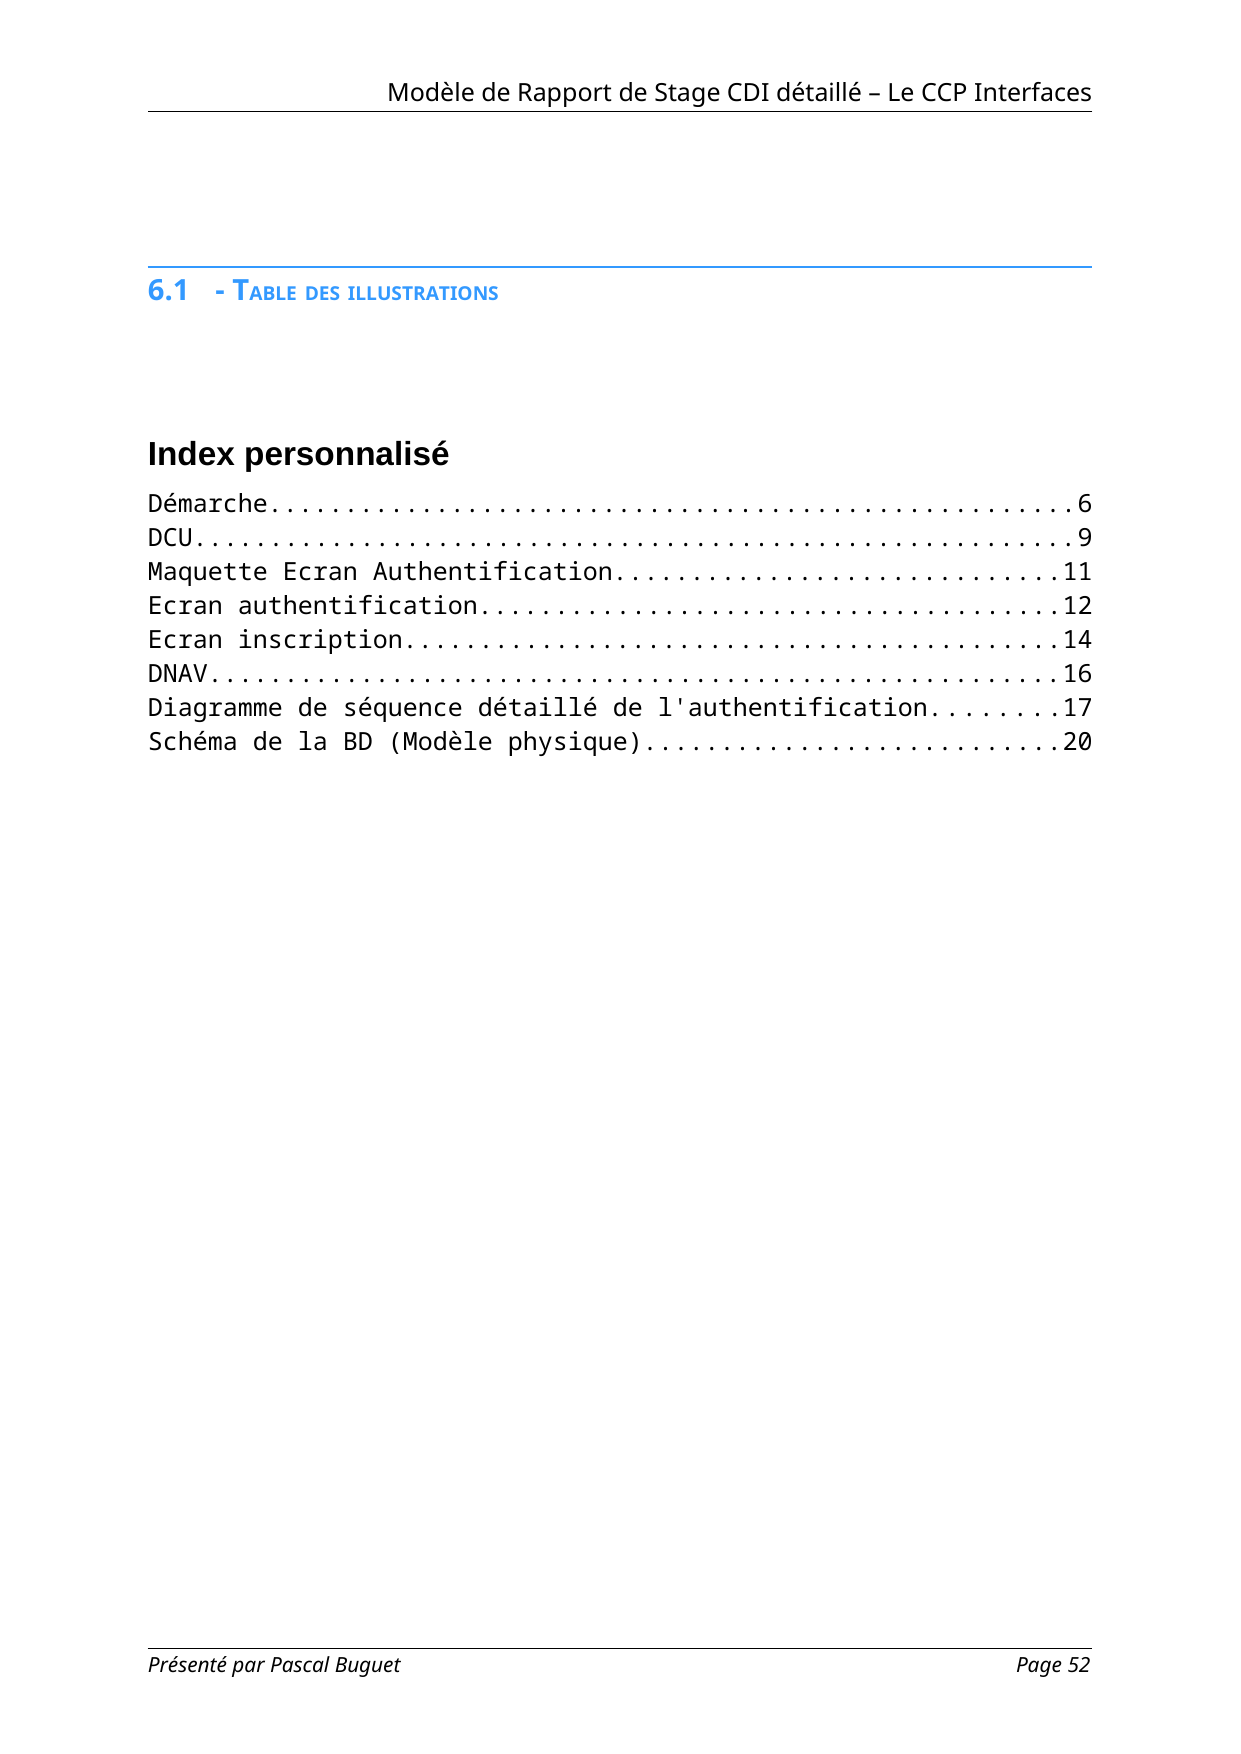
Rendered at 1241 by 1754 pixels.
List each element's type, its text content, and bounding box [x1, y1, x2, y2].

text DNAV 16 [148, 656, 1092, 689]
text Ecran inscription 14 [148, 621, 1092, 656]
text Schéma de la BD (Modèle physique) 20 [148, 724, 1092, 758]
text Ecran authentification 12 [148, 587, 1092, 621]
text DCU 9 [148, 519, 1092, 553]
subtitle - Table des illustrations [148, 268, 1092, 309]
text Diagramme de séquence détaillé de l'authentification 17 [148, 689, 1092, 724]
text Démarche 6 [148, 485, 1092, 519]
subtitle Index personnalisé [148, 434, 1092, 473]
text Maquette Ecran Authentification 11 [148, 553, 1092, 587]
